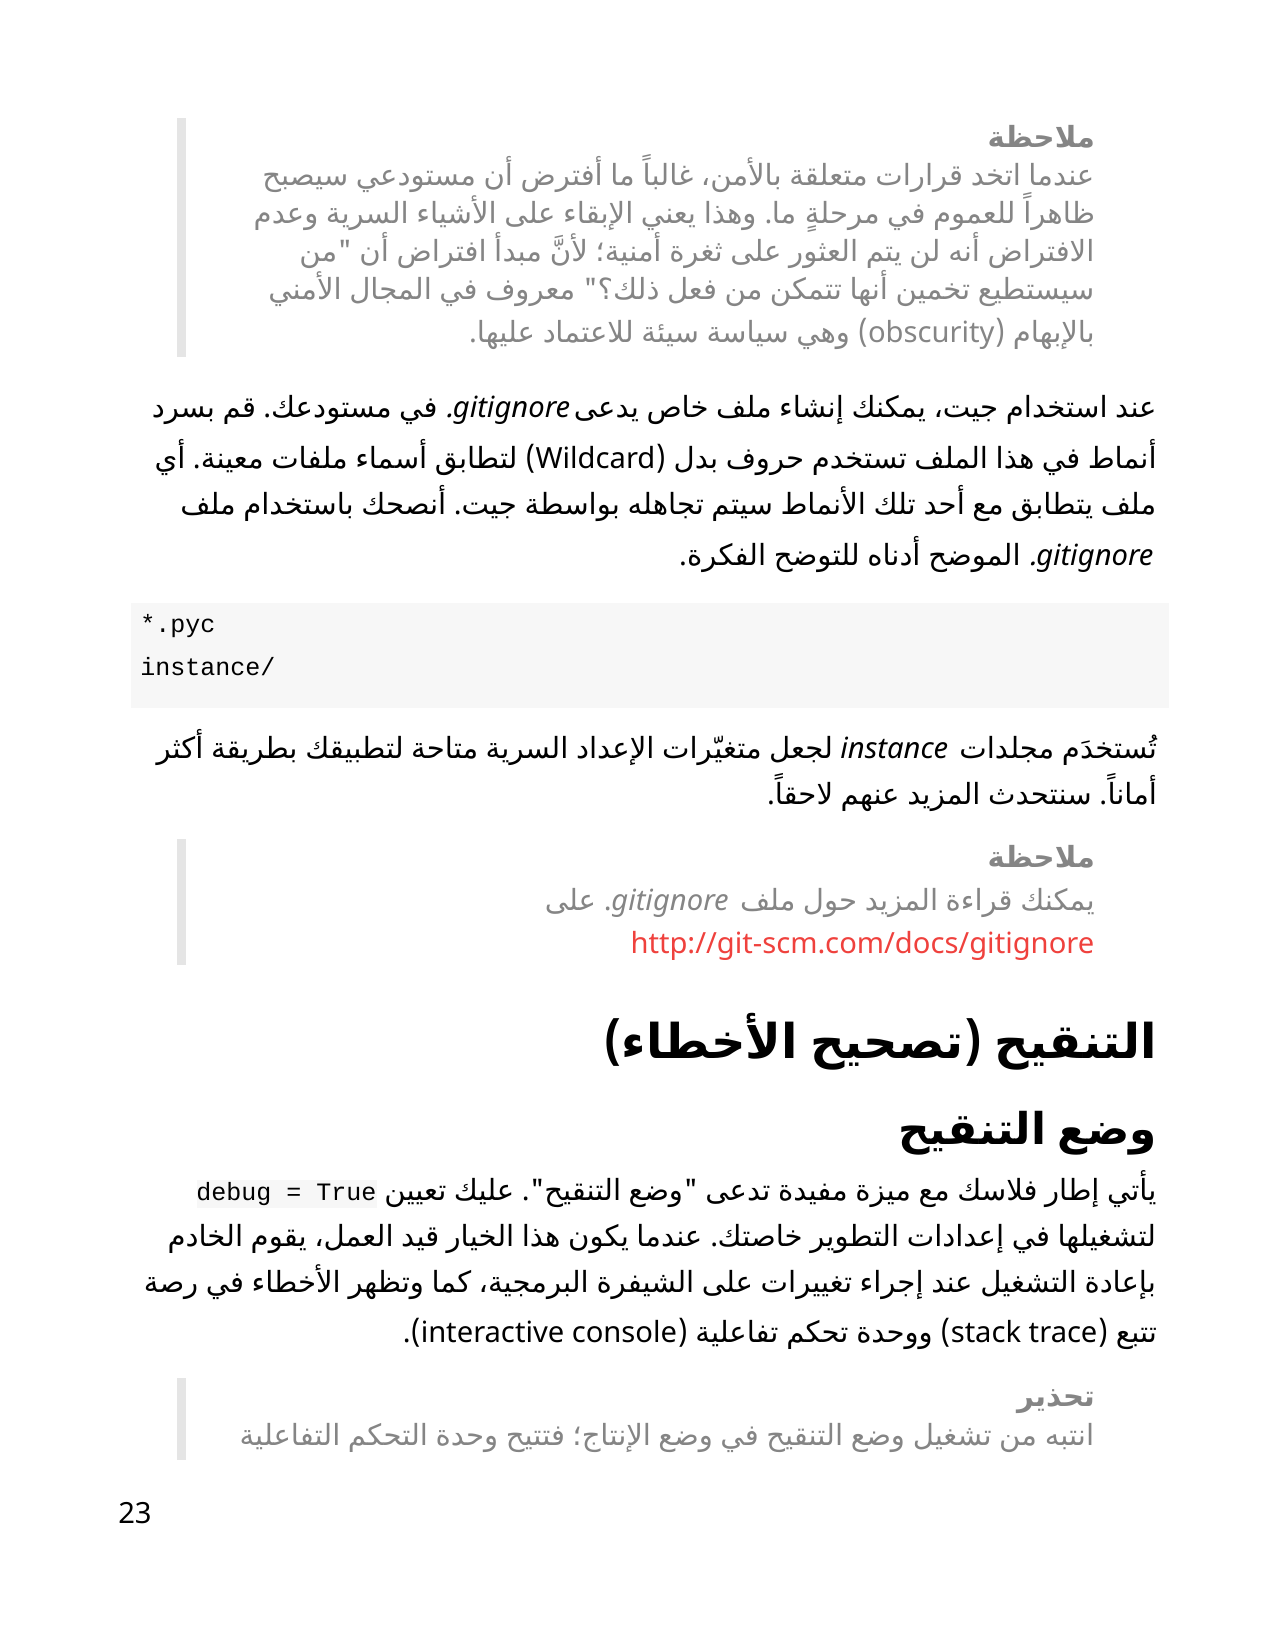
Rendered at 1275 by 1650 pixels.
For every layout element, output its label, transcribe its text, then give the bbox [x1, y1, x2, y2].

text instance/ [140, 654, 1160, 683]
subtitle وضع التنقيح [118, 1105, 1157, 1162]
text تحذير انتبه من تشغيل وضع التنقيح في وضع الإنتاج؛ فتتيح وحدة التحكم التفاعلية تنفيذ تعليمات برمجية مما سيؤدي إلى هشاشة أمنية كبيرة إذا تُرِكت هذه الخاصية قيد العمل في الموقع الحي (المرفوع على الشابكة). [186, 1378, 1098, 1460]
subtitle التنقيح (تصحيح الأخطاء) [118, 1016, 1157, 1078]
text ملاحظة عندما اتخد قرارات متعلقة بالأمن، غالباً ما أفترض أن مستودعي سيصبح ظاهراً للعموم في مرحلةٍ ما. وهذا يعني الإبقاء على الأشياء السرية وعدم الافتراض أنه لن يتم العثور على ثغرة أمنية؛ ﻷنَّ مبدأ افتراض أن "من سيستطيع تخمين أنها تتمكن من فعل ذلك؟" معروف في المجال الأمني بالإبهام (obscurity) وهي سياسة سيئة للاعتماد عليها. [186, 118, 1098, 357]
text عند استخدام جيت، يمكنك إنشاء ملف خاص يدعىgitignore. في مستودعك. قم بسرد أنماط في هذا الملف تستخدم حروف بدل (Wildcard) لتطابق أسماء ملفات معينة. أي ملف يتطابق مع أحد تلك الأنماط سيتم تجاهله بواسطة جيت. أنصحك باستخدام ملف gitignore. الموضح أدناه للتوضح الفكرة. [118, 387, 1157, 577]
text *.pyc [140, 612, 1160, 640]
text ملاحظة يمكنك قراءة المزيد حول ملف gitignore. على http://git-scm.com/docs/gitignore [177, 838, 1098, 965]
text يأتي إطار فلاسك مع ميزة مفيدة تدعى "وضع التنقيح". عليك تعيين debug = True لتشغيلها في إعدادات التطوير خاصتك. عندما يكون هذا الخيار قيد العمل، يقوم الخادم بإعادة التشغيل عند إجراء تغييرات على الشيفرة البرمجية، كما وتظهر الأخطاء في رصة تتبع (stack trace) ووحدة تحكم تفاعلية (interactive console). [118, 1175, 1157, 1354]
text تُستخدَم مجلدات instance لجعل متغيّرات الإعداد السرية متاحة لتطبيقك بطريقة أكثر أماناً. سنتحدث المزيد عنهم لاحقاً. [118, 686, 1157, 816]
